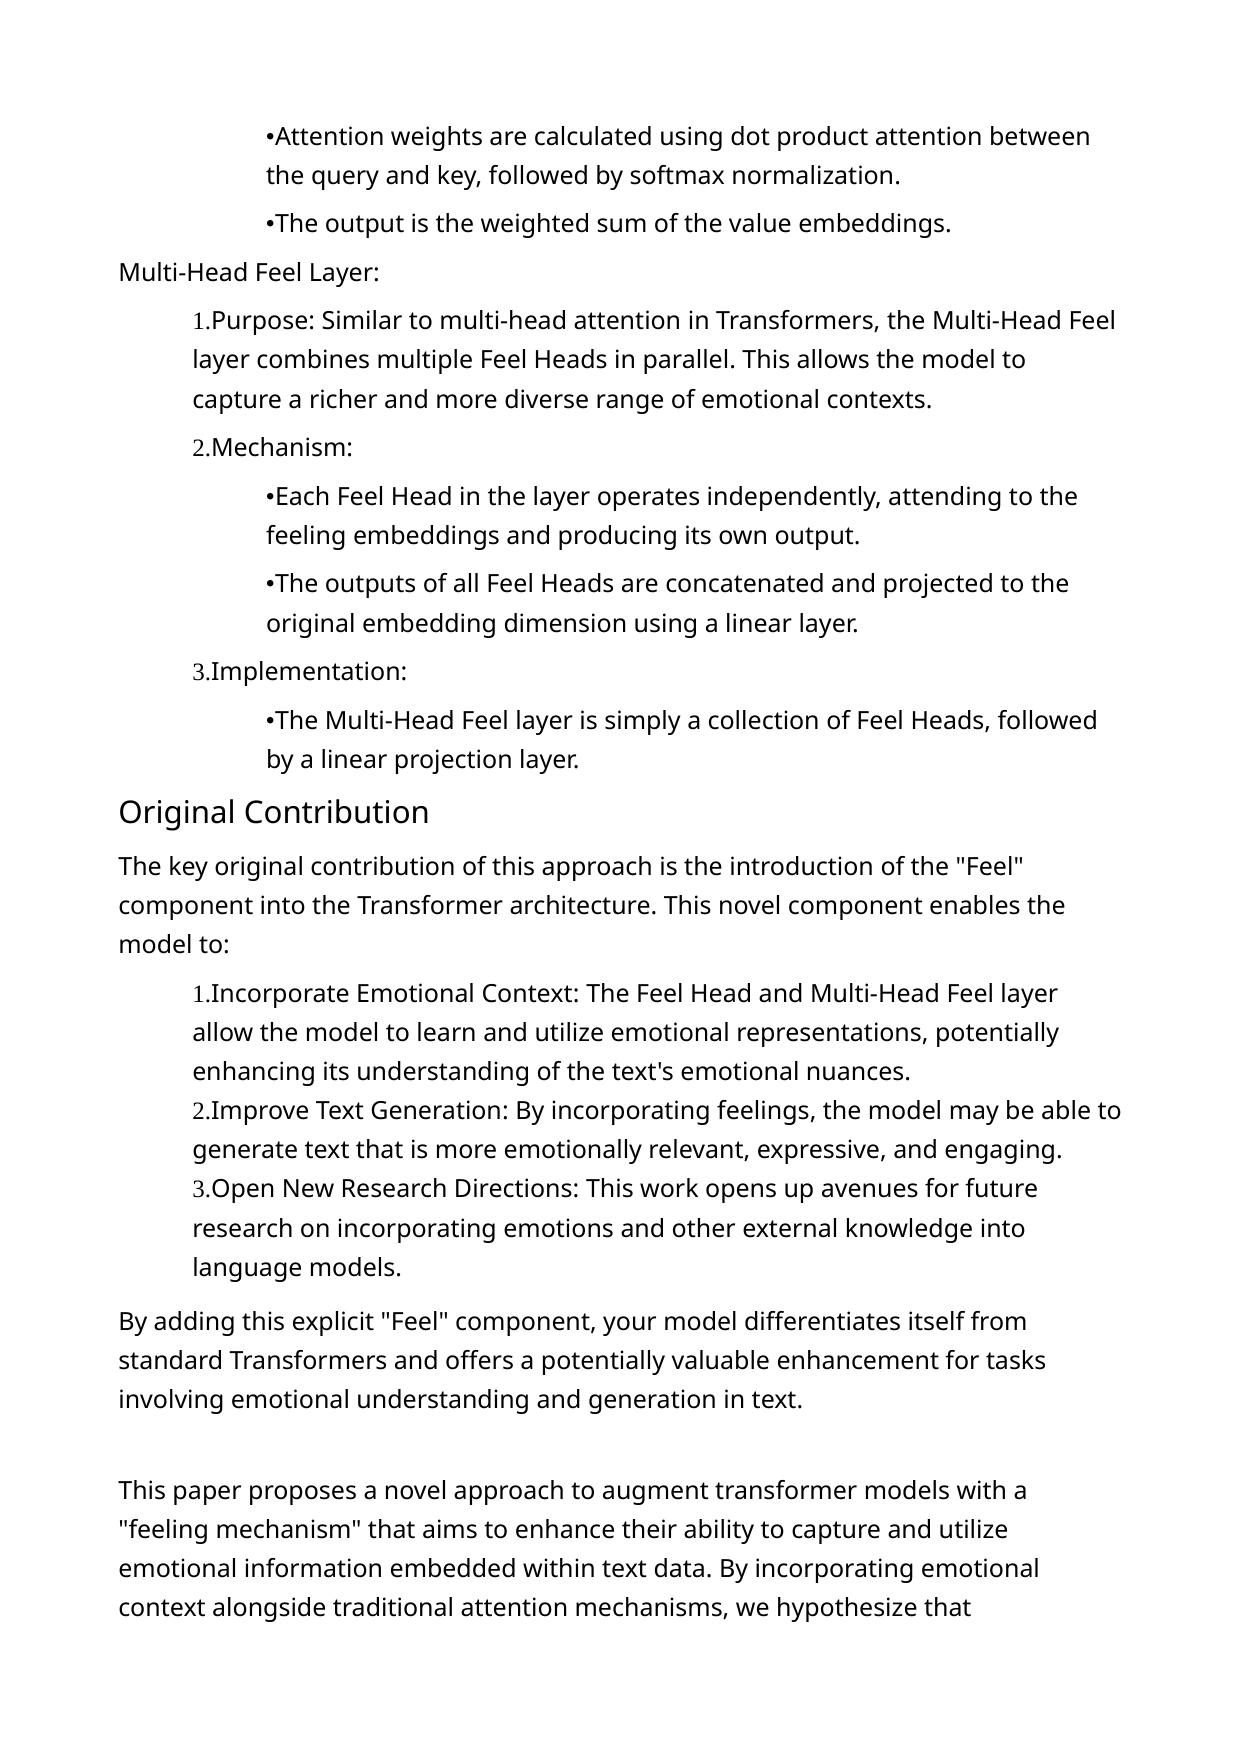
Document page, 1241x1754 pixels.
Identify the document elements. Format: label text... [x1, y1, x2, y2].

list Implementation: [118, 654, 1122, 688]
list Improve Text Generation: By incorporating feelings, the model may be able to generate text that is more emotionally relevant, expressive, and engaging. [118, 1093, 1122, 1166]
list The Multi-Head Feel layer is simply a collection of Feel Heads, followed by a linear projection layer. [118, 702, 1122, 776]
text Multi-Head Feel Layer: [118, 254, 1122, 288]
text The key original contribution of this approach is the introduction of the "Feel" component into the Transformer architecture. This novel component enables the model to: [118, 848, 1122, 961]
text By adding this explicit "Feel" component, your model differentiates itself from standard Transformers and offers a potentially valuable enhancement for tasks involving emotional understanding and generation in text. [118, 1303, 1122, 1416]
list Purpose: Similar to multi-head attention in Transformers, the Multi-Head Feel layer combines multiple Feel Heads in parallel. This allows the model to capture a richer and more diverse range of emotional contexts. [118, 303, 1122, 415]
text Original Contribution [118, 790, 1122, 833]
list The output is the weighted sum of the value embeddings. [118, 206, 1122, 240]
list Each Feel Head in the layer operates independently, attending to the feeling embeddings and producing its own output. [118, 478, 1122, 552]
list Open New Research Directions: This work opens up avenues for future research on incorporating emotions and other external knowledge into language models. [118, 1171, 1122, 1283]
list The outputs of all Feel Heads are concatenated and projected to the original embedding dimension using a linear layer. [118, 566, 1122, 639]
list Attention weights are calculated using dot product attention between the query and key, followed by softmax normalization. [118, 118, 1122, 191]
text This paper proposes a novel approach to augment transformer models with a "feeling mechanism" that aims to enhance their ability to capture and utilize emotional information embedded within text data. By incorporating emotional context alongside traditional attention mechanisms, we hypothesize that [118, 1473, 1122, 1624]
list Mechanism: [118, 430, 1122, 464]
list Incorporate Emotional Context: The Feel Head and Multi-Head Feel layer allow the model to learn and utilize emotional representations, potentially enhancing its understanding of the text's emotional nuances. [118, 975, 1122, 1088]
